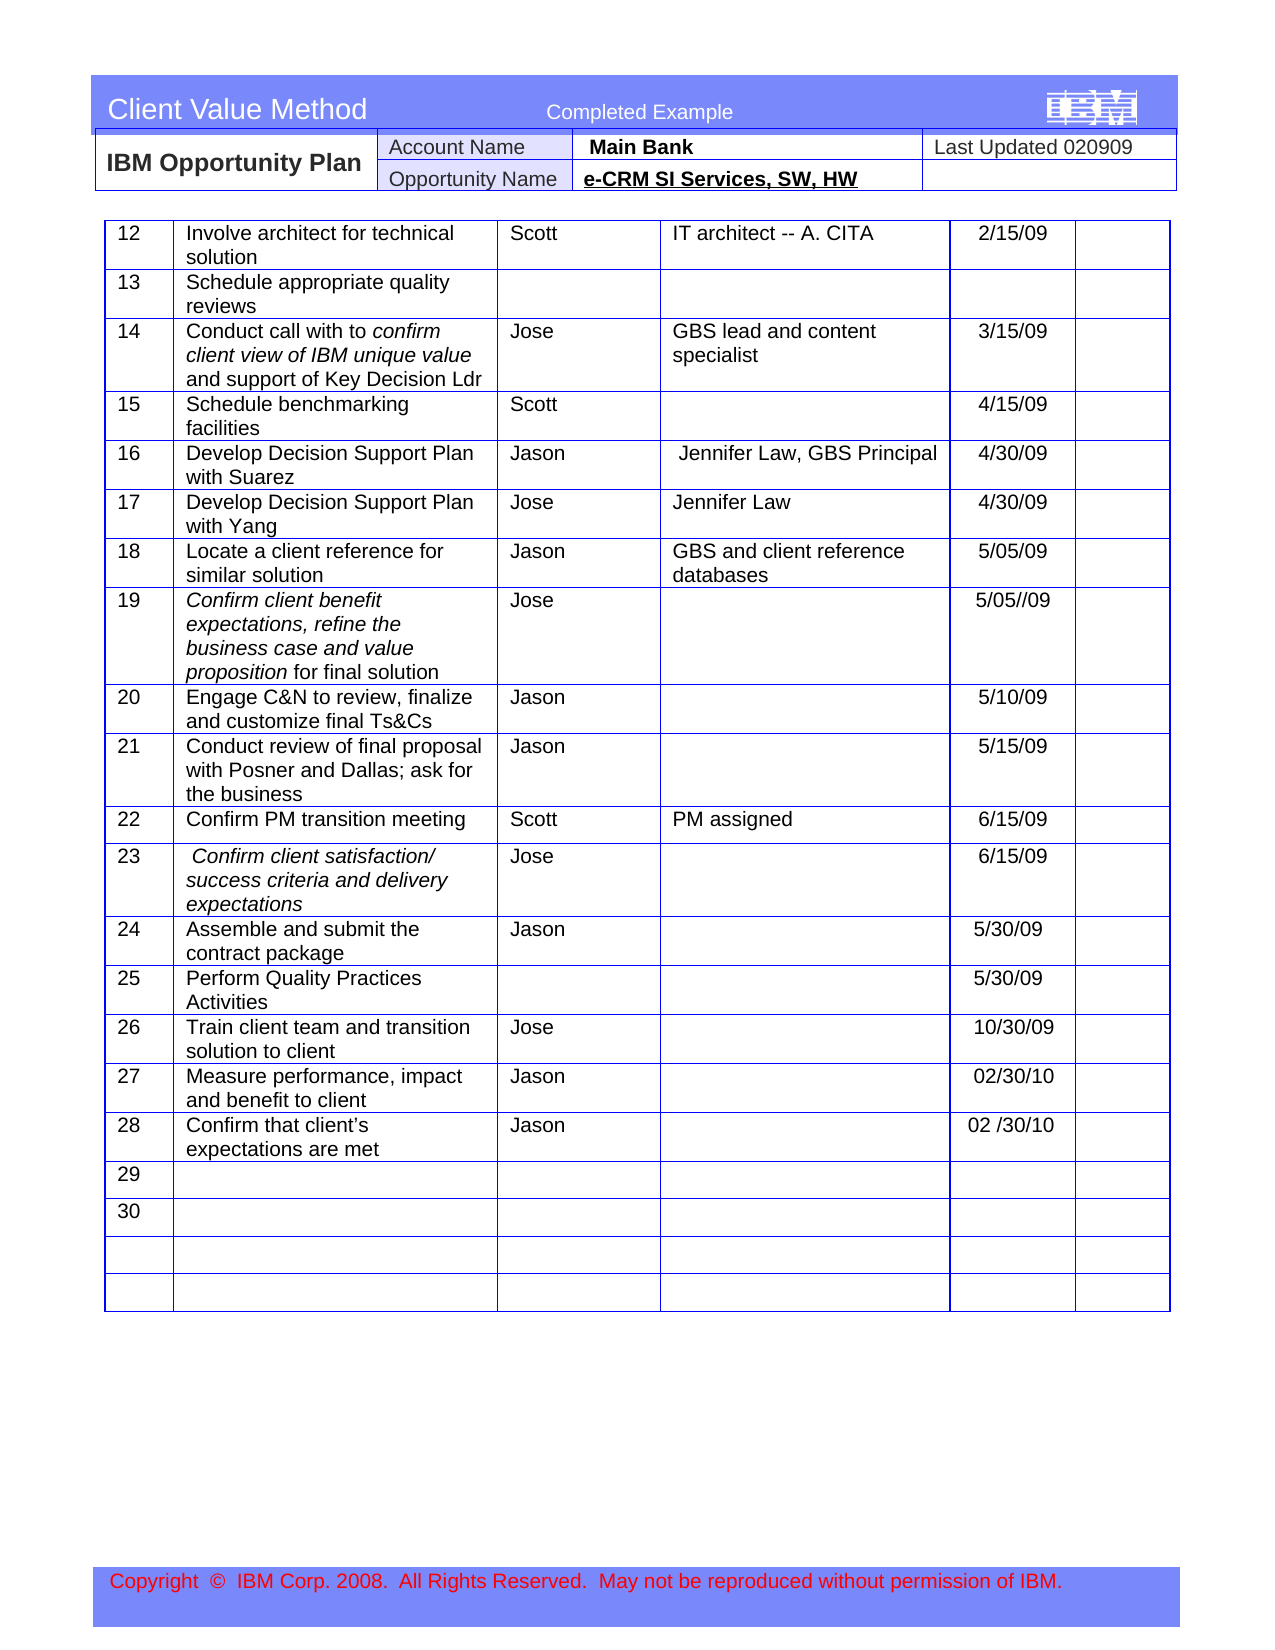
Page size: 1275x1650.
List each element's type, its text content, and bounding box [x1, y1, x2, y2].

table_cell [661, 588, 949, 684]
table_cell [661, 917, 949, 965]
table_cell 4/15/09 [951, 392, 1075, 440]
table_cell [498, 270, 660, 318]
table_cell [498, 1162, 660, 1198]
table_cell Jason [498, 685, 660, 733]
table_cell 30 [106, 1199, 173, 1236]
table_cell [498, 1274, 660, 1311]
table_cell Schedule benchmarking facilities [174, 392, 497, 440]
table_cell Locate a client reference for similar solution [174, 539, 497, 587]
table_cell 10/30/09 [951, 1015, 1075, 1063]
table_cell 23 [106, 844, 173, 916]
table_cell [174, 1237, 497, 1273]
table_cell 4/30/09 [951, 490, 1075, 538]
table_cell 16 [106, 441, 173, 489]
table_cell Perform Quality Practices Activities [174, 966, 497, 1014]
table_cell [1076, 1015, 1169, 1063]
table_cell 24 [106, 917, 173, 965]
table_cell 17 [106, 490, 173, 538]
table_cell Jose [498, 588, 660, 684]
table_cell [1076, 490, 1169, 538]
table_cell [1076, 221, 1169, 269]
table_cell Measure performance, impact and benefit to client [174, 1064, 497, 1112]
table_cell [106, 1237, 173, 1273]
table_cell Jose [498, 319, 660, 391]
table_cell [498, 1237, 660, 1273]
table_cell [661, 966, 949, 1014]
table_cell [661, 270, 949, 318]
table_cell [951, 270, 1075, 318]
table_cell 20 [106, 685, 173, 733]
table_cell [951, 1162, 1075, 1198]
table_cell [1076, 1274, 1169, 1311]
table_cell 5/30/09 [951, 917, 1075, 965]
table_cell [661, 1237, 949, 1273]
table_cell 02/30/10 [951, 1064, 1075, 1112]
table_cell [1076, 917, 1169, 965]
table_cell Confirm client benefit expectations, refine the business case and value proposition for final solution [174, 588, 497, 684]
table_cell [174, 1199, 497, 1236]
table_cell 6/15/09 [951, 844, 1075, 916]
table_cell GBS lead and content specialist [661, 319, 949, 391]
table_cell Scott [498, 221, 660, 269]
table_cell [1076, 685, 1169, 733]
table_cell [1076, 588, 1169, 684]
table_cell Jason [498, 1064, 660, 1112]
table_cell Assemble and submit the contract package [174, 917, 497, 965]
table_cell [106, 1274, 173, 1311]
table_cell 3/15/09 [951, 319, 1075, 391]
table_cell [661, 1199, 949, 1236]
table_cell 13 [106, 270, 173, 318]
table_cell [661, 1162, 949, 1198]
table_cell 5/30/09 [951, 966, 1075, 1014]
table_cell IT architect -- A. CITA [661, 221, 949, 269]
table_cell [661, 685, 949, 733]
table_cell [1076, 1199, 1169, 1236]
table_cell [951, 1199, 1075, 1236]
table_cell Confirm that client’s expectations are met [174, 1113, 497, 1161]
table_cell PM assigned [661, 807, 949, 843]
table_cell [498, 1199, 660, 1236]
table_cell 15 [106, 392, 173, 440]
table_cell 29 [106, 1162, 173, 1198]
table_cell 2/15/09 [951, 221, 1075, 269]
table_cell Train client team and transition solution to client [174, 1015, 497, 1063]
table_cell [661, 1274, 949, 1311]
table_cell Engage C&N to review, finalize and customize final Ts&Cs [174, 685, 497, 733]
table_cell Involve architect for technical solution [174, 221, 497, 269]
table_cell [661, 1015, 949, 1063]
table_cell [661, 734, 949, 806]
table_cell Jennifer Law [661, 490, 949, 538]
table_cell [1076, 319, 1169, 391]
table_cell Jason [498, 734, 660, 806]
table_cell Schedule appropriate quality reviews [174, 270, 497, 318]
table_cell 28 [106, 1113, 173, 1161]
table_cell Jason [498, 917, 660, 965]
table_cell Confirm PM transition meeting [174, 807, 497, 843]
table_cell Develop Decision Support Plan with Suarez [174, 441, 497, 489]
table_cell 5/10/09 [951, 685, 1075, 733]
table_cell Jose [498, 490, 660, 538]
table_cell 27 [106, 1064, 173, 1112]
table_cell 26 [106, 1015, 173, 1063]
table_cell Jose [498, 1015, 660, 1063]
table_cell [661, 844, 949, 916]
table_cell Conduct review of final proposal with Posner and Dallas; ask for the business [174, 734, 497, 806]
table_cell [174, 1162, 497, 1198]
table_cell 19 [106, 588, 173, 684]
table_cell 22 [106, 807, 173, 843]
table_cell 5/05/09 [951, 539, 1075, 587]
table_cell 21 [106, 734, 173, 806]
table_cell [1076, 844, 1169, 916]
table_cell Scott [498, 807, 660, 843]
table_cell [1076, 1064, 1169, 1112]
table_cell 12 [106, 221, 173, 269]
table_cell [661, 392, 949, 440]
table_cell [951, 1274, 1075, 1311]
table_cell Jason [498, 441, 660, 489]
table_cell 6/15/09 [951, 807, 1075, 843]
table_cell 02 /30/10 [951, 1113, 1075, 1161]
table_cell Jennifer Law, GBS Principal [661, 441, 949, 489]
table_cell [1076, 807, 1169, 843]
table_cell [1076, 966, 1169, 1014]
table_cell Jason [498, 539, 660, 587]
table_cell [1076, 734, 1169, 806]
table_cell GBS and client reference databases [661, 539, 949, 587]
table_cell 18 [106, 539, 173, 587]
table_cell Jason [498, 1113, 660, 1161]
table_cell Jose [498, 844, 660, 916]
table_cell Conduct call with to confirm client view of IBM unique value and support of Key Decision Ldr [174, 319, 497, 391]
table_cell Scott [498, 392, 660, 440]
table_cell [1076, 1113, 1169, 1161]
table_cell [661, 1113, 949, 1161]
table_cell 5/05//09 [951, 588, 1075, 684]
table_cell [1076, 270, 1169, 318]
table_cell [1076, 1162, 1169, 1198]
table_cell [498, 966, 660, 1014]
table_cell 5/15/09 [951, 734, 1075, 806]
table_cell [951, 1237, 1075, 1273]
table_cell 14 [106, 319, 173, 391]
table_cell [1076, 441, 1169, 489]
table_cell [1076, 392, 1169, 440]
table_cell 25 [106, 966, 173, 1014]
table_cell [174, 1274, 497, 1311]
table_cell [661, 1064, 949, 1112]
table_cell Confirm client satisfaction/ success criteria and delivery expectations [174, 844, 497, 916]
table_cell 4/30/09 [951, 441, 1075, 489]
table_cell [1076, 539, 1169, 587]
table_cell Develop Decision Support Plan with Yang [174, 490, 497, 538]
table_cell [1076, 1237, 1169, 1273]
